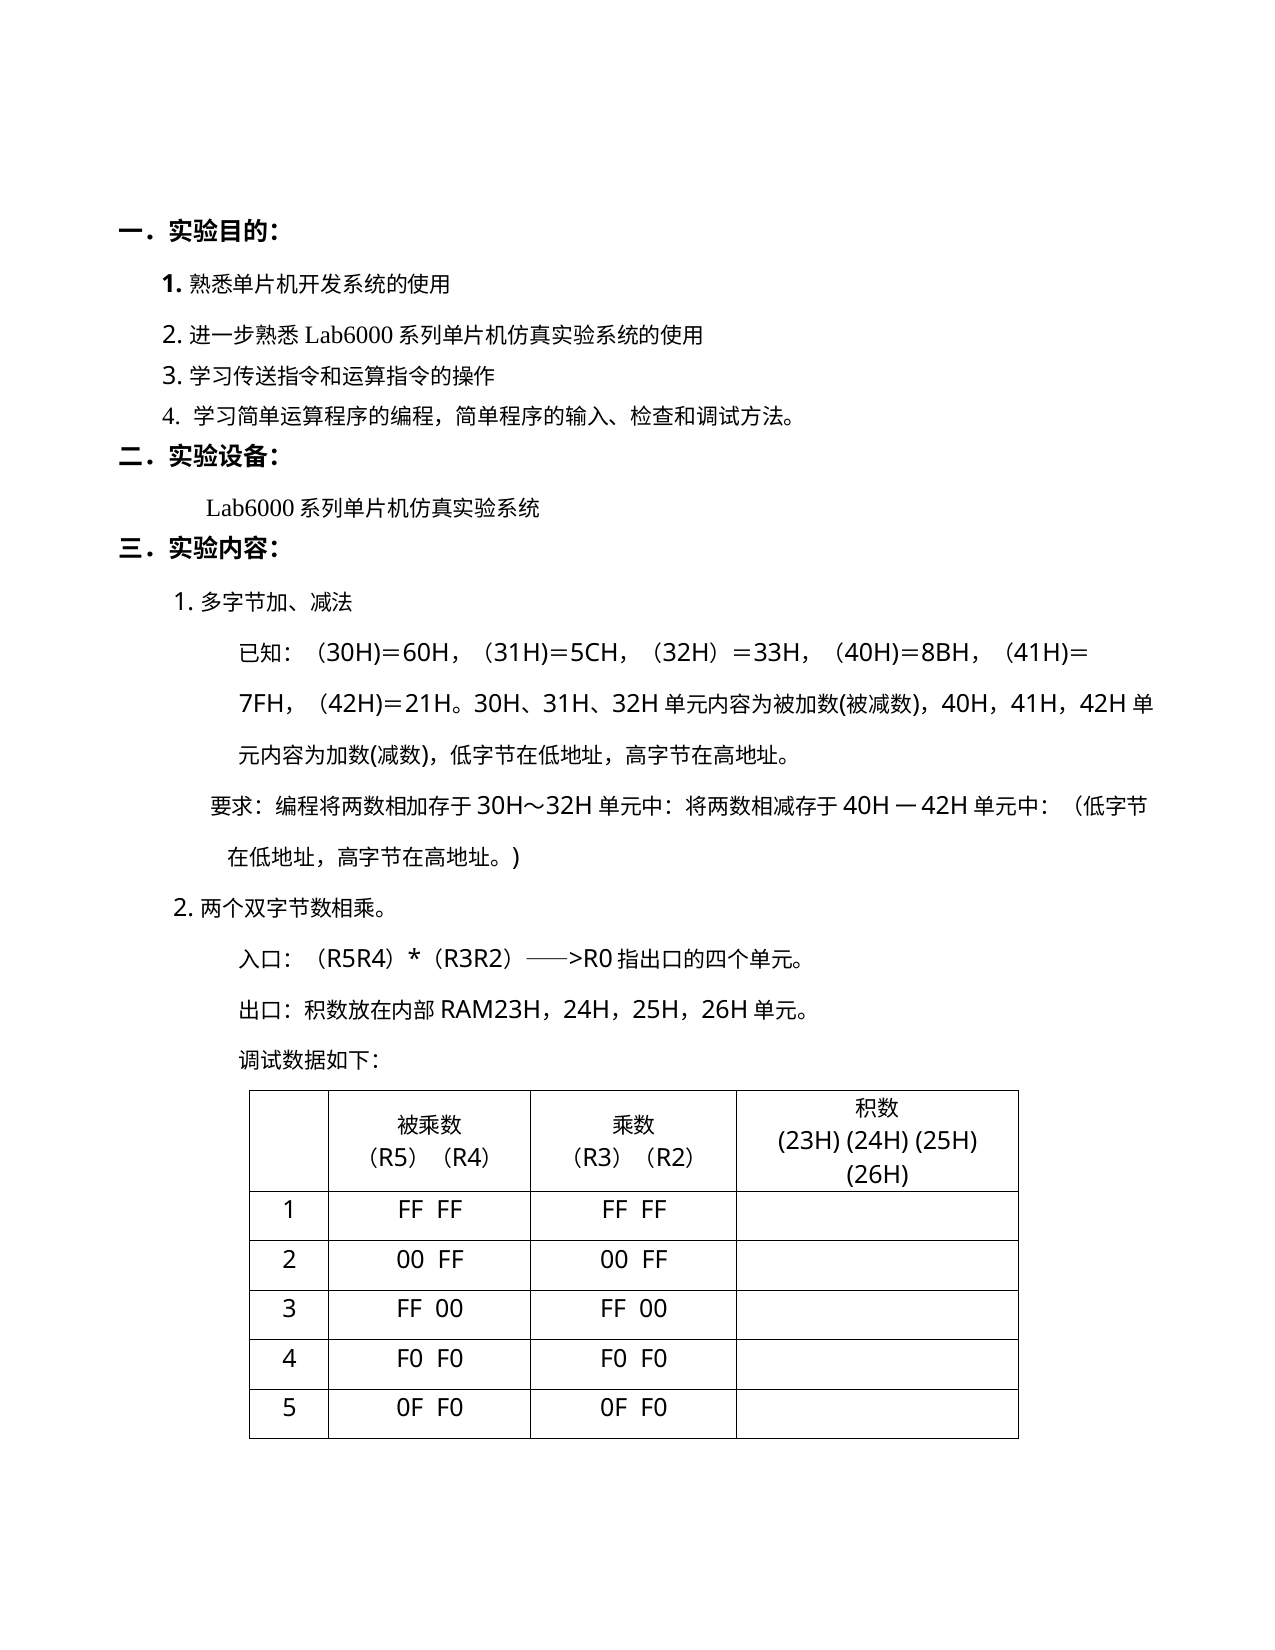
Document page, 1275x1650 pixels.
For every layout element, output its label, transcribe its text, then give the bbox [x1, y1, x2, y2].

text 一．实验目的： [118, 212, 1157, 248]
table_cell 00 FF [531, 1241, 736, 1290]
table_cell 0F F0 [531, 1390, 736, 1438]
table_cell FF 00 [531, 1291, 736, 1339]
text 2. 两个双字节数相乘。 [118, 889, 1157, 924]
text Lab6000系列单片机仿真实验系统 [118, 491, 1157, 523]
table_cell [737, 1291, 1018, 1339]
table_cell [737, 1390, 1018, 1438]
table_header [250, 1091, 328, 1191]
table_cell 00 FF [329, 1241, 530, 1290]
text 4. 学习简单运算程序的编程，简单程序的输入、检查和调试方法。 [118, 399, 1157, 430]
text 要求：编程将两数相加存于30H～32H单元中：将两数相减存于40H一42H单元中：（低字节在低地址，高字节在高地址。) [184, 787, 1157, 873]
table_cell FF 00 [329, 1291, 530, 1339]
table_cell FF FF [329, 1192, 530, 1240]
text 1. 多字节加、减法 [118, 583, 1157, 617]
text 调试数据如下： [118, 1043, 1157, 1074]
table_cell 1 [250, 1192, 328, 1240]
table_cell 0F F0 [329, 1390, 530, 1438]
text 三．实验内容： [118, 529, 1157, 565]
table_cell FF FF [531, 1192, 736, 1240]
table_cell [737, 1340, 1018, 1388]
table_cell [737, 1241, 1018, 1290]
table_cell 2 [250, 1241, 328, 1290]
text 入口：（R5R4）*（R3R2）——>R0指出口的四个单元。 [118, 941, 1157, 975]
table_cell 4 [250, 1340, 328, 1388]
table_header 乘数 （R3）（R2） [531, 1091, 736, 1191]
table_cell F0 F0 [531, 1340, 736, 1388]
table_header 被乘数 （R5）（R4） [329, 1091, 530, 1191]
text 3. 学习传送指令和运算指令的操作 [118, 358, 1157, 392]
table_cell F0 F0 [329, 1340, 530, 1388]
text 二．实验设备： [118, 437, 1157, 473]
table_header 积数 (23H) (24H) (25H) (26H) [737, 1091, 1018, 1191]
text 出口：积数放在内部RAM23H，24H，25H，26H单元。 [118, 992, 1157, 1026]
text 已知：（30H)＝60H，（31H)＝5CH，（32H）＝33H，（40H)＝8BH，（41H)＝7FH，（42H)＝21H。30H、31H、32H单元内容为被加数(被减数)，40H，41H，42H单元内容为加数(减数)，低字节在低地址，高字节在高地址。 [238, 634, 1157, 771]
text 2. 进一步熟悉 Lab6000系列单片机仿真实验系统的使用 [162, 317, 1157, 351]
table_cell 5 [250, 1390, 328, 1438]
text 1. 熟悉单片机开发系统的使用 [118, 266, 1157, 300]
table_cell 3 [250, 1291, 328, 1339]
table_cell [737, 1192, 1018, 1240]
